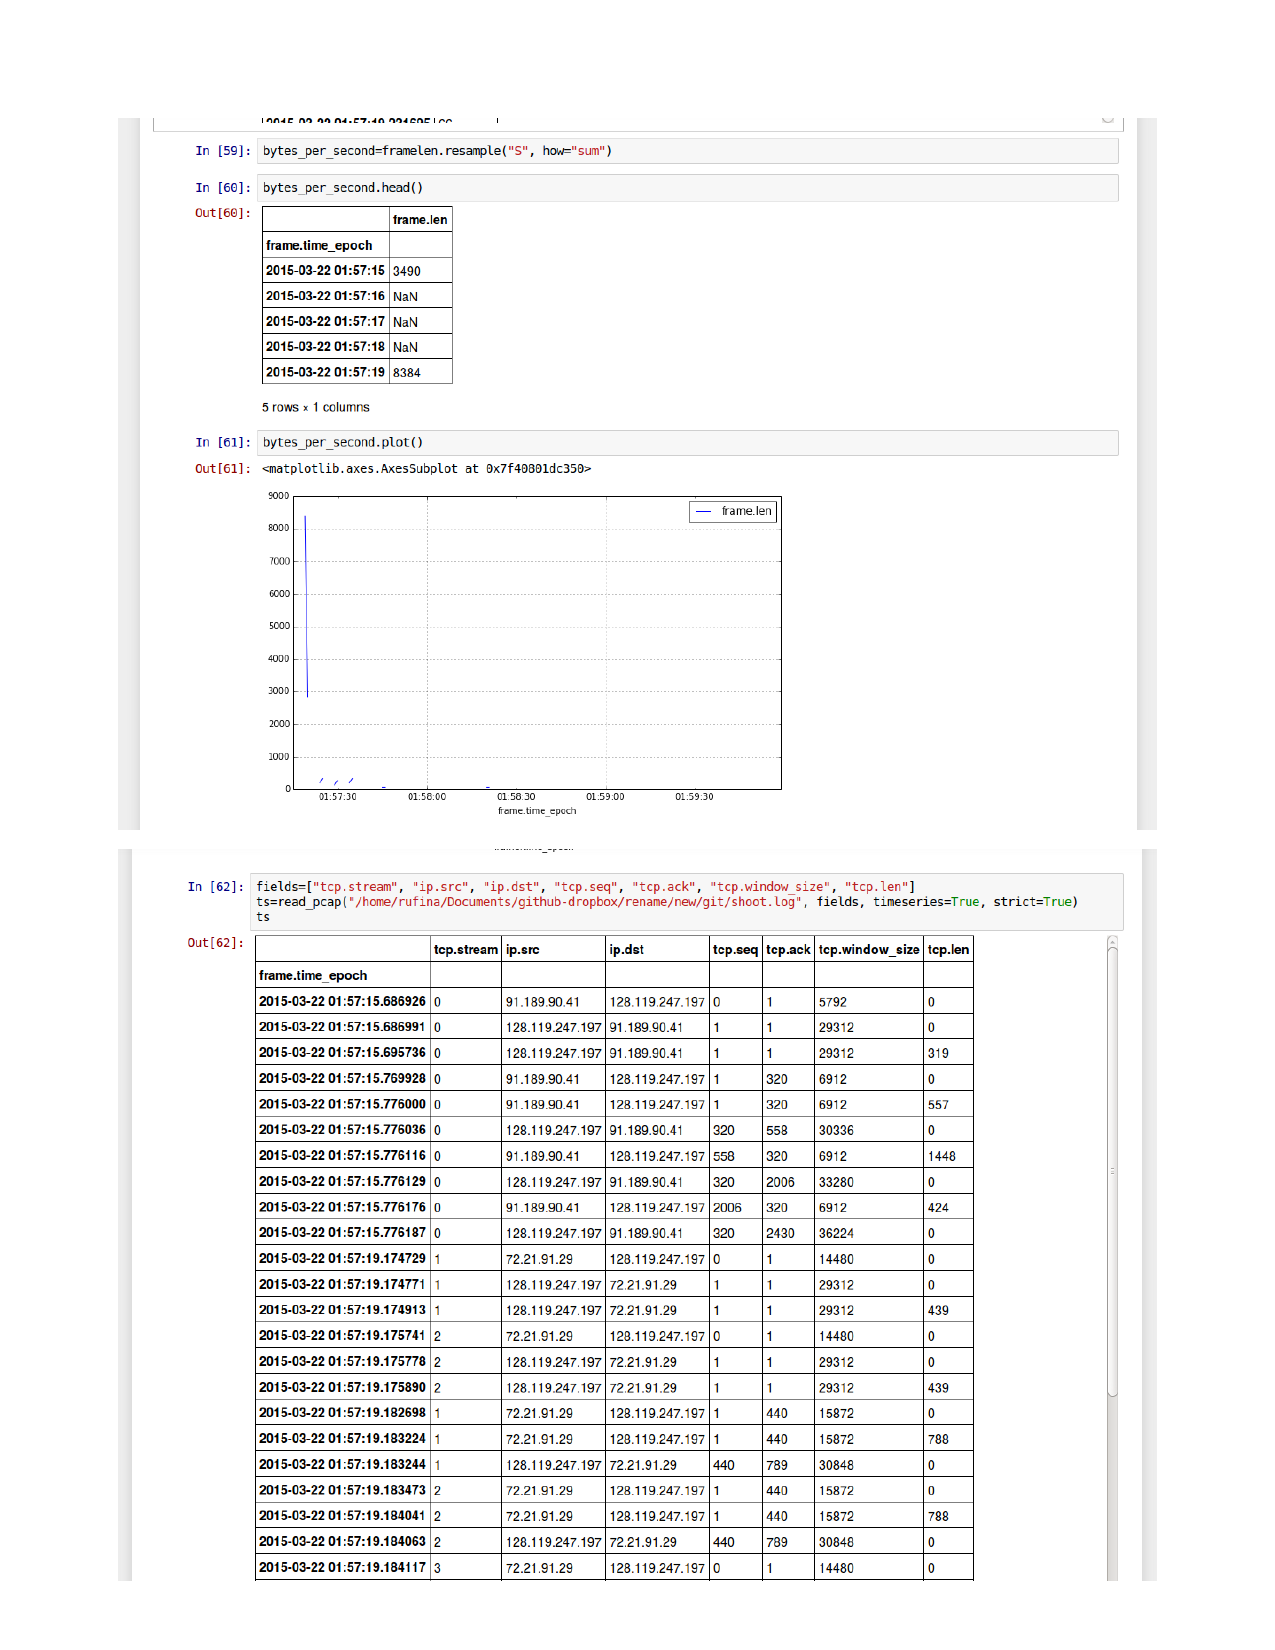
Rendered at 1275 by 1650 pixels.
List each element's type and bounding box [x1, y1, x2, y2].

picture [118, 849, 1157, 1581]
picture [118, 118, 1157, 830]
